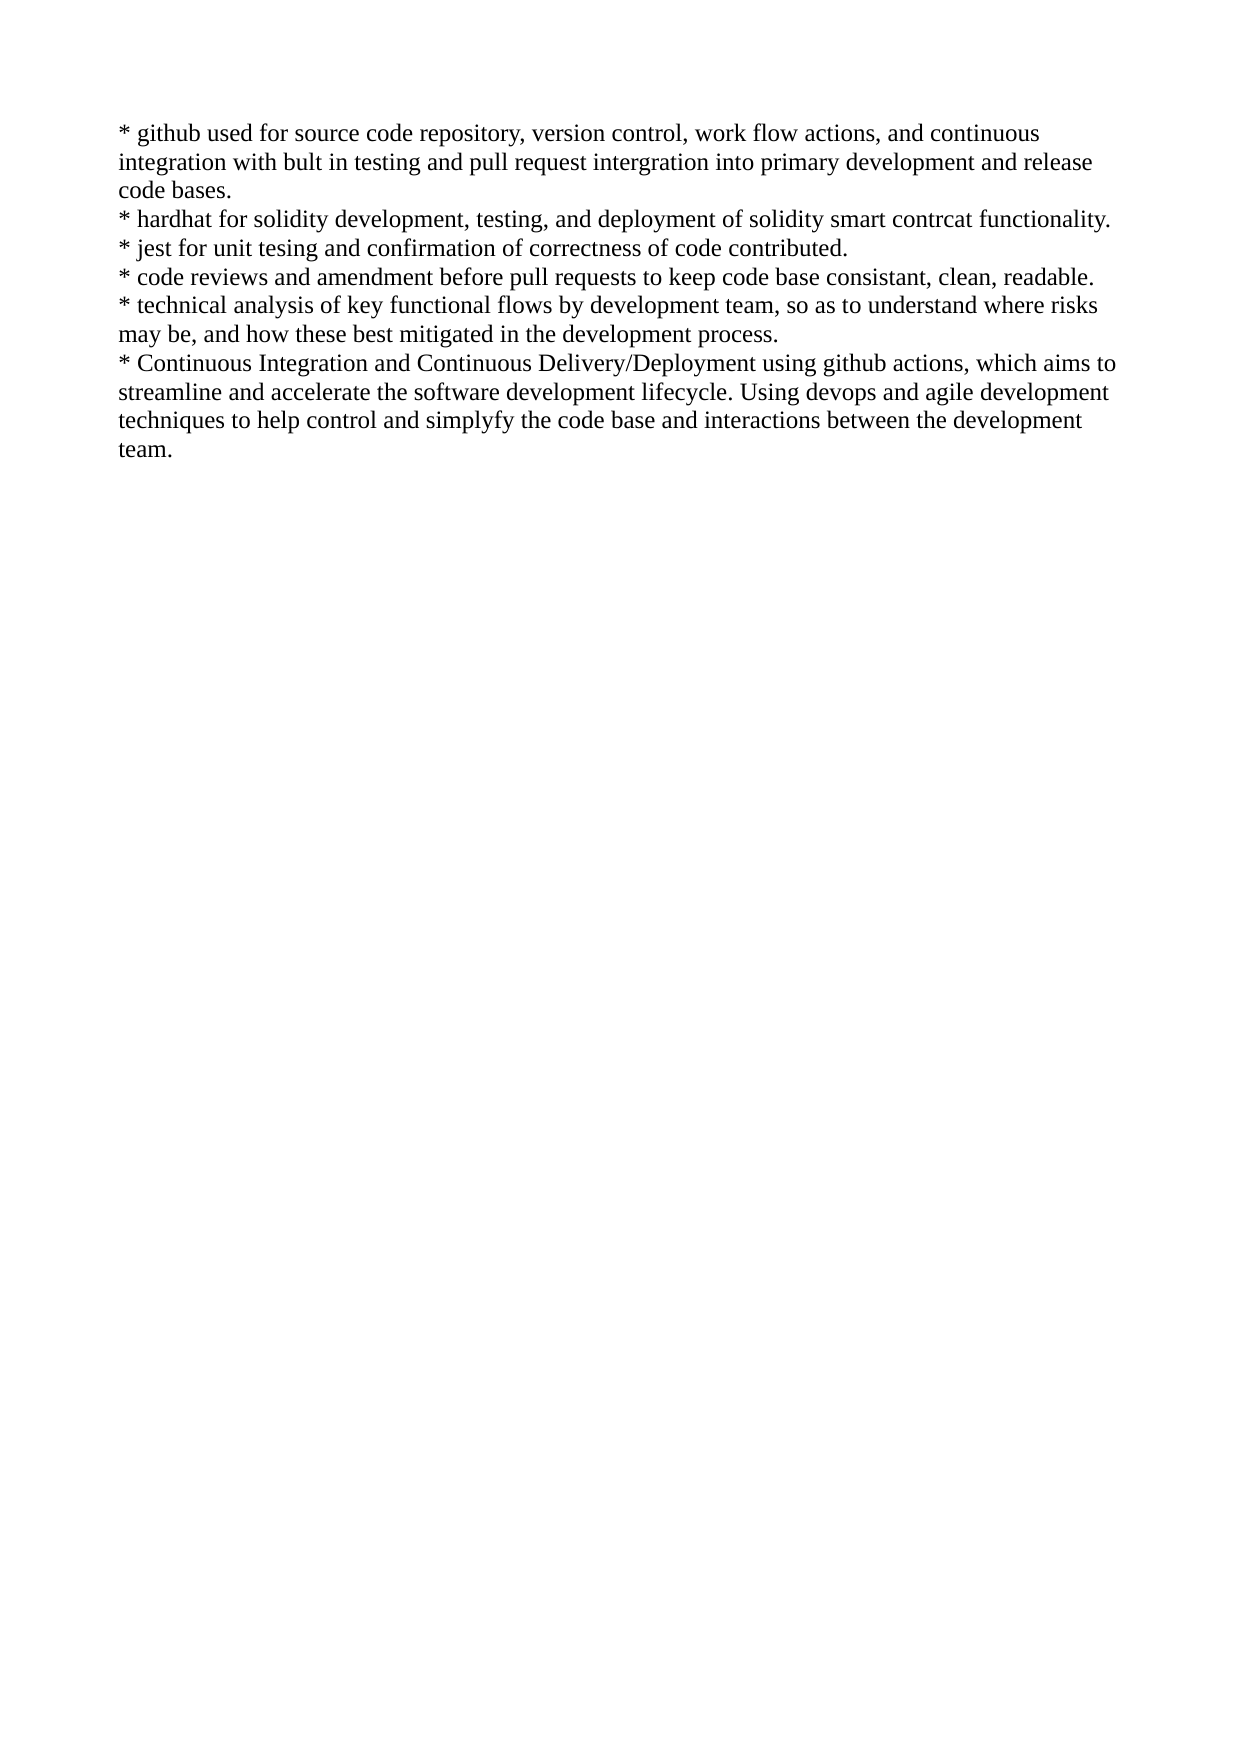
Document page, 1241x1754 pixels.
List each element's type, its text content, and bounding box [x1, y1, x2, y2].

text * technical analysis of key functional flows by development team, so as to understand where risks may be, and how these best mitigated in the development process. [118, 291, 1122, 348]
text * code reviews and amendment before pull requests to keep code base consistant, clean, readable. [118, 262, 1122, 291]
text * jest for unit tesing and confirmation of correctness of code contributed. [118, 233, 1122, 262]
text * github used for source code repository, version control, work flow actions, and continuous integration with bult in testing and pull request intergration into primary development and release code bases. [118, 118, 1122, 204]
text * hardhat for solidity development, testing, and deployment of solidity smart contrcat functionality. [118, 204, 1122, 233]
text * Continuous Integration and Continuous Delivery/Deployment using github actions, which aims to streamline and accelerate the software development lifecycle. Using devops and agile development techniques to help control and simplyfy the code base and interactions between the development team. [118, 348, 1122, 463]
